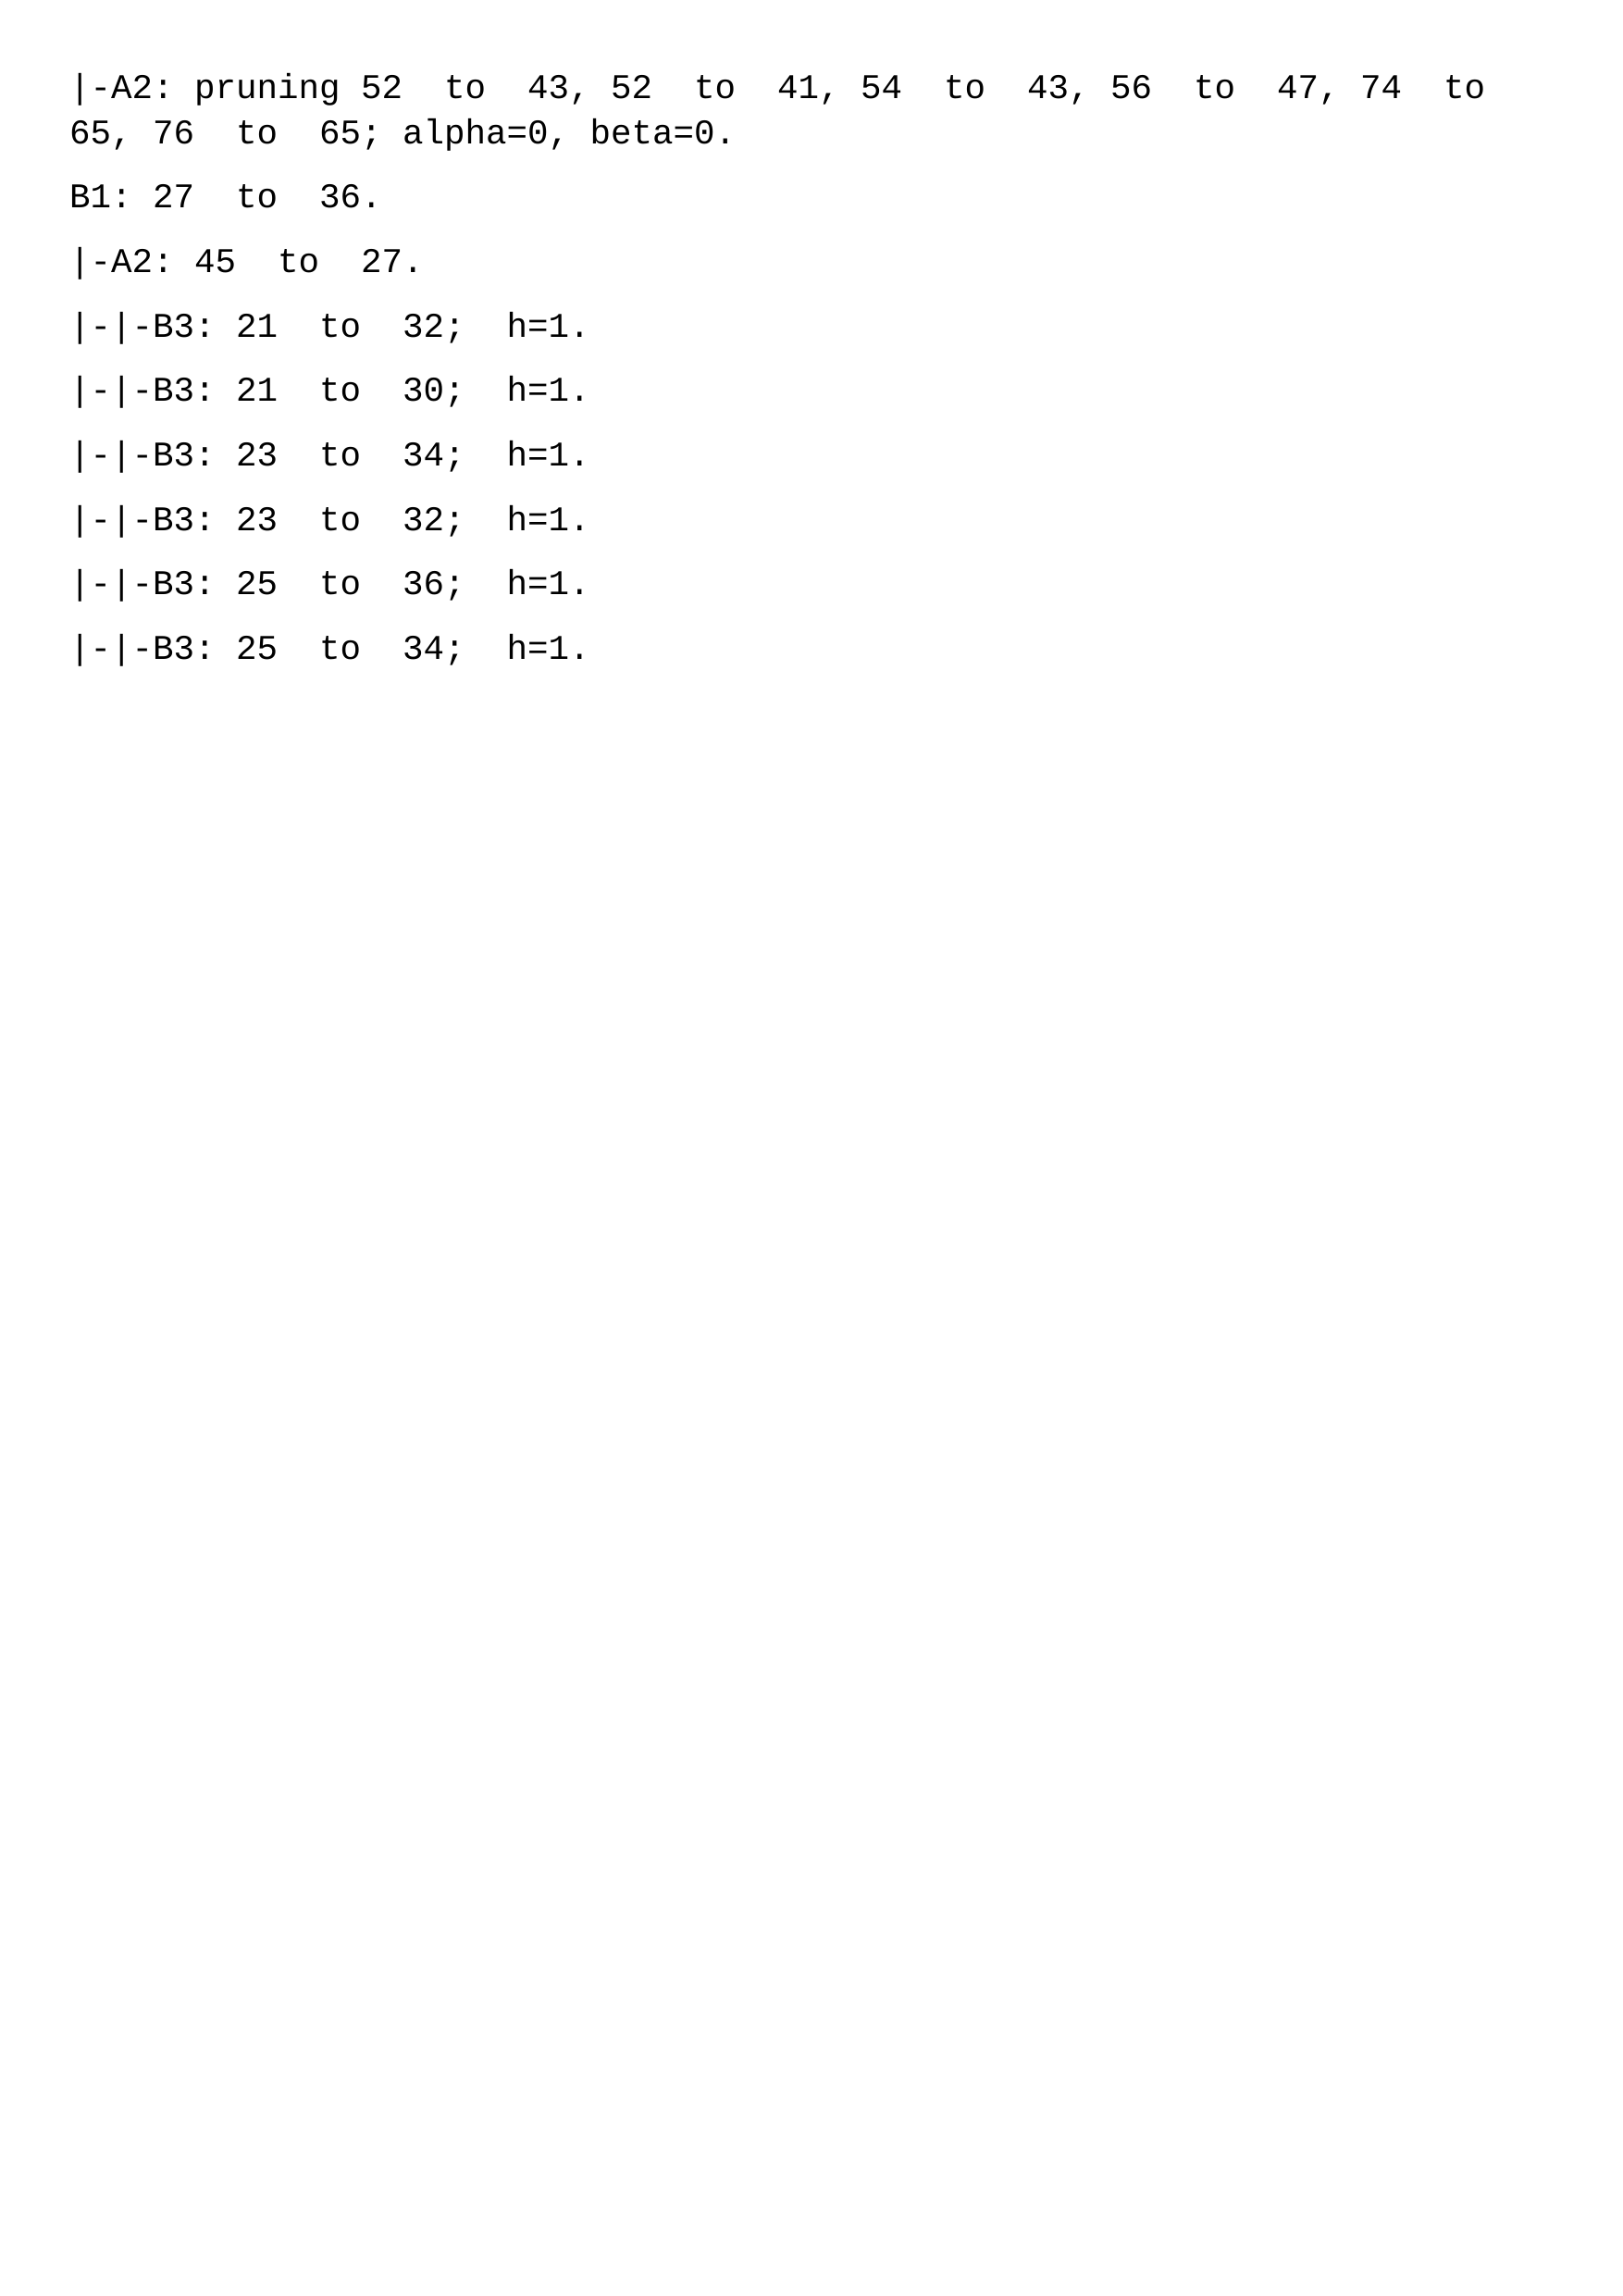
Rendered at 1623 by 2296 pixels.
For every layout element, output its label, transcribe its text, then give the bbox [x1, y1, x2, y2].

text |-|-B3: 21 to 32; h=1. [69, 308, 1554, 347]
text |-|-B3: 23 to 34; h=1. [69, 437, 1554, 477]
text |-|-B3: 25 to 34; h=1. [69, 630, 1554, 670]
text |-|-B3: 25 to 36; h=1. [69, 566, 1554, 605]
text |-A2: 45 to 27. [69, 243, 1554, 283]
text |-|-B3: 23 to 32; h=1. [69, 502, 1554, 540]
text |-A2: pruning 52 to 43, 52 to 41, 54 to 43, 56 to 47, 74 to 65, 76 to 65; alpha=0, beta=0. [69, 69, 1554, 154]
text |-|-B3: 21 to 30; h=1. [69, 373, 1554, 412]
text B1: 27 to 36. [69, 179, 1554, 218]
